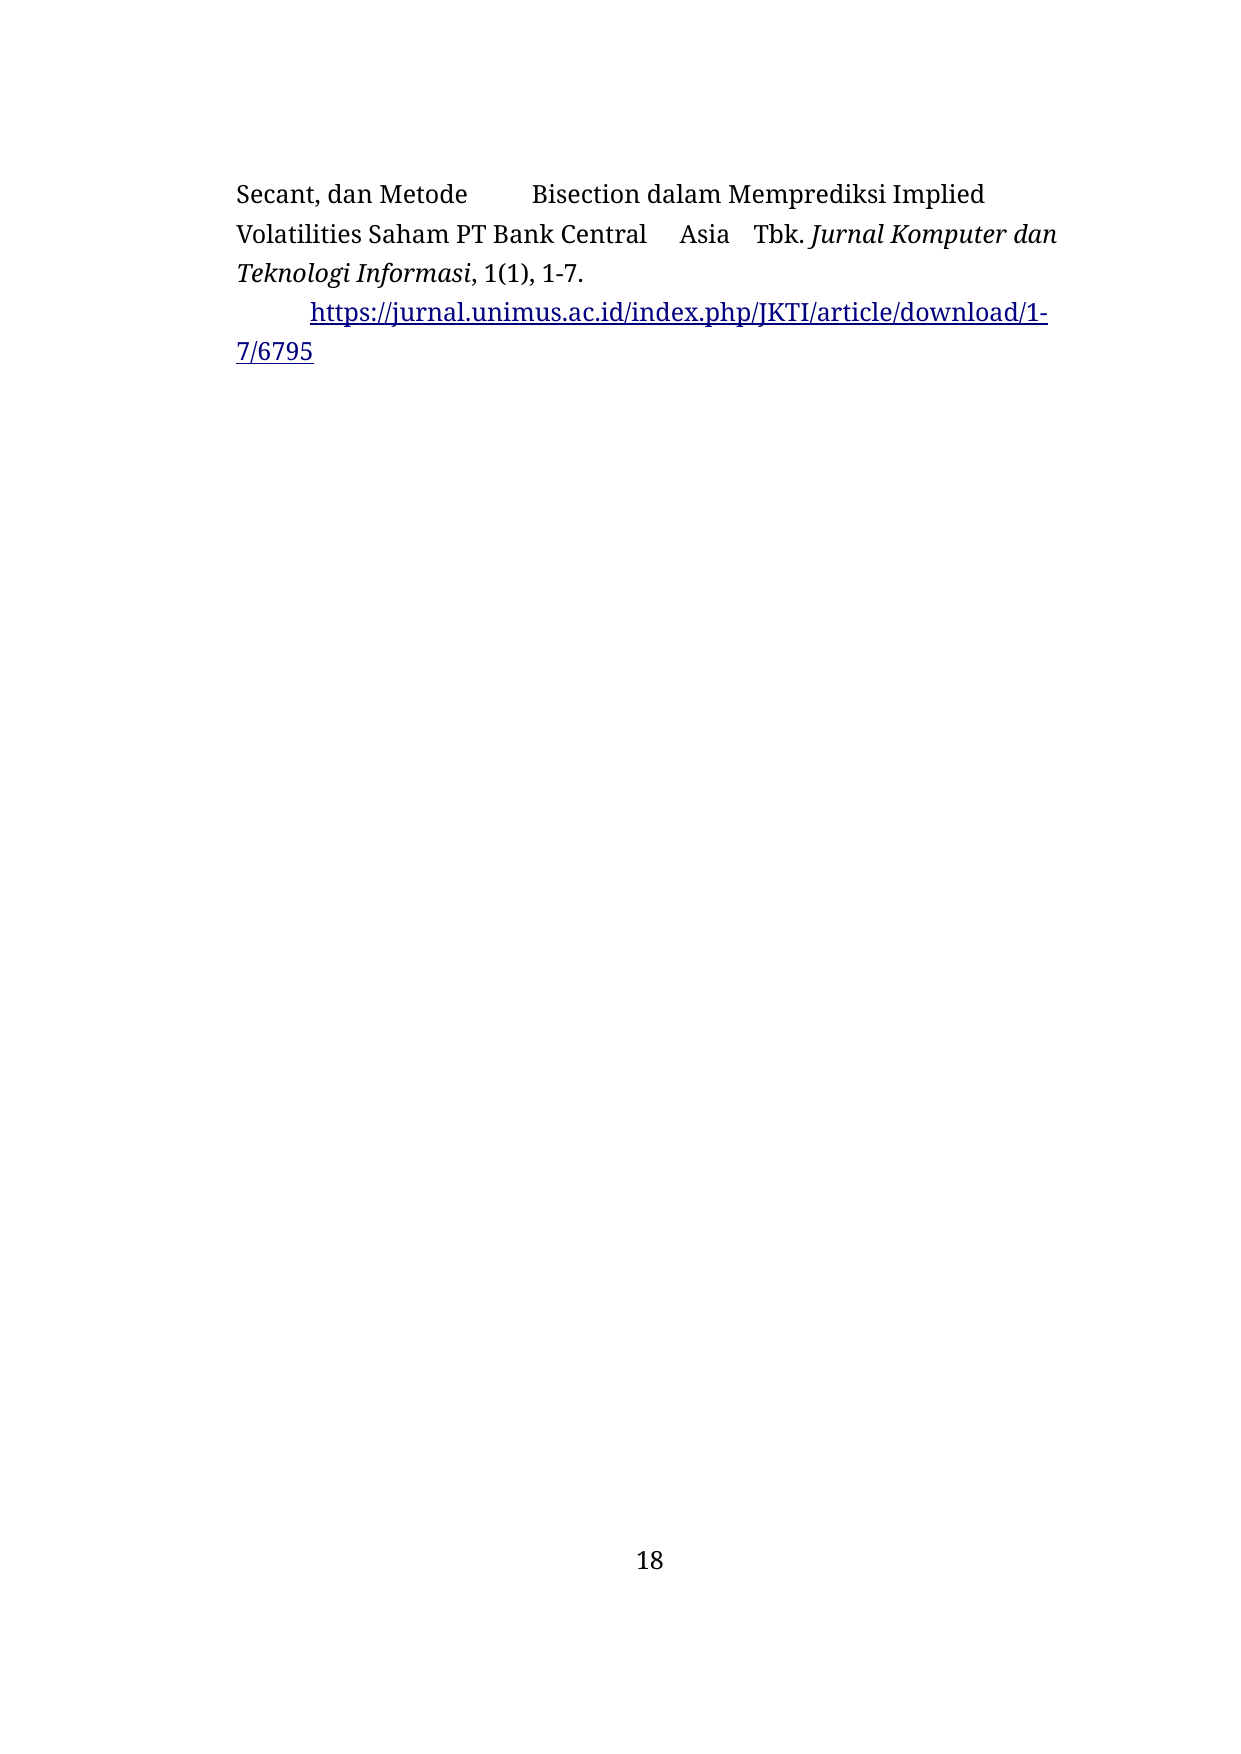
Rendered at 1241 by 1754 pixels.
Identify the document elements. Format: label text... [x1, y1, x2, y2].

text Secant, dan Metode Bisection dalam Memprediksi Implied Volatilities Saham PT Bank Central Asia Tbk. Jurnal Komputer dan Teknologi Informasi, 1(1), 1-7. https://jurnal.unimus.ac.id/index.php/JKTI/article/download/1-7/6795 [236, 177, 1063, 368]
